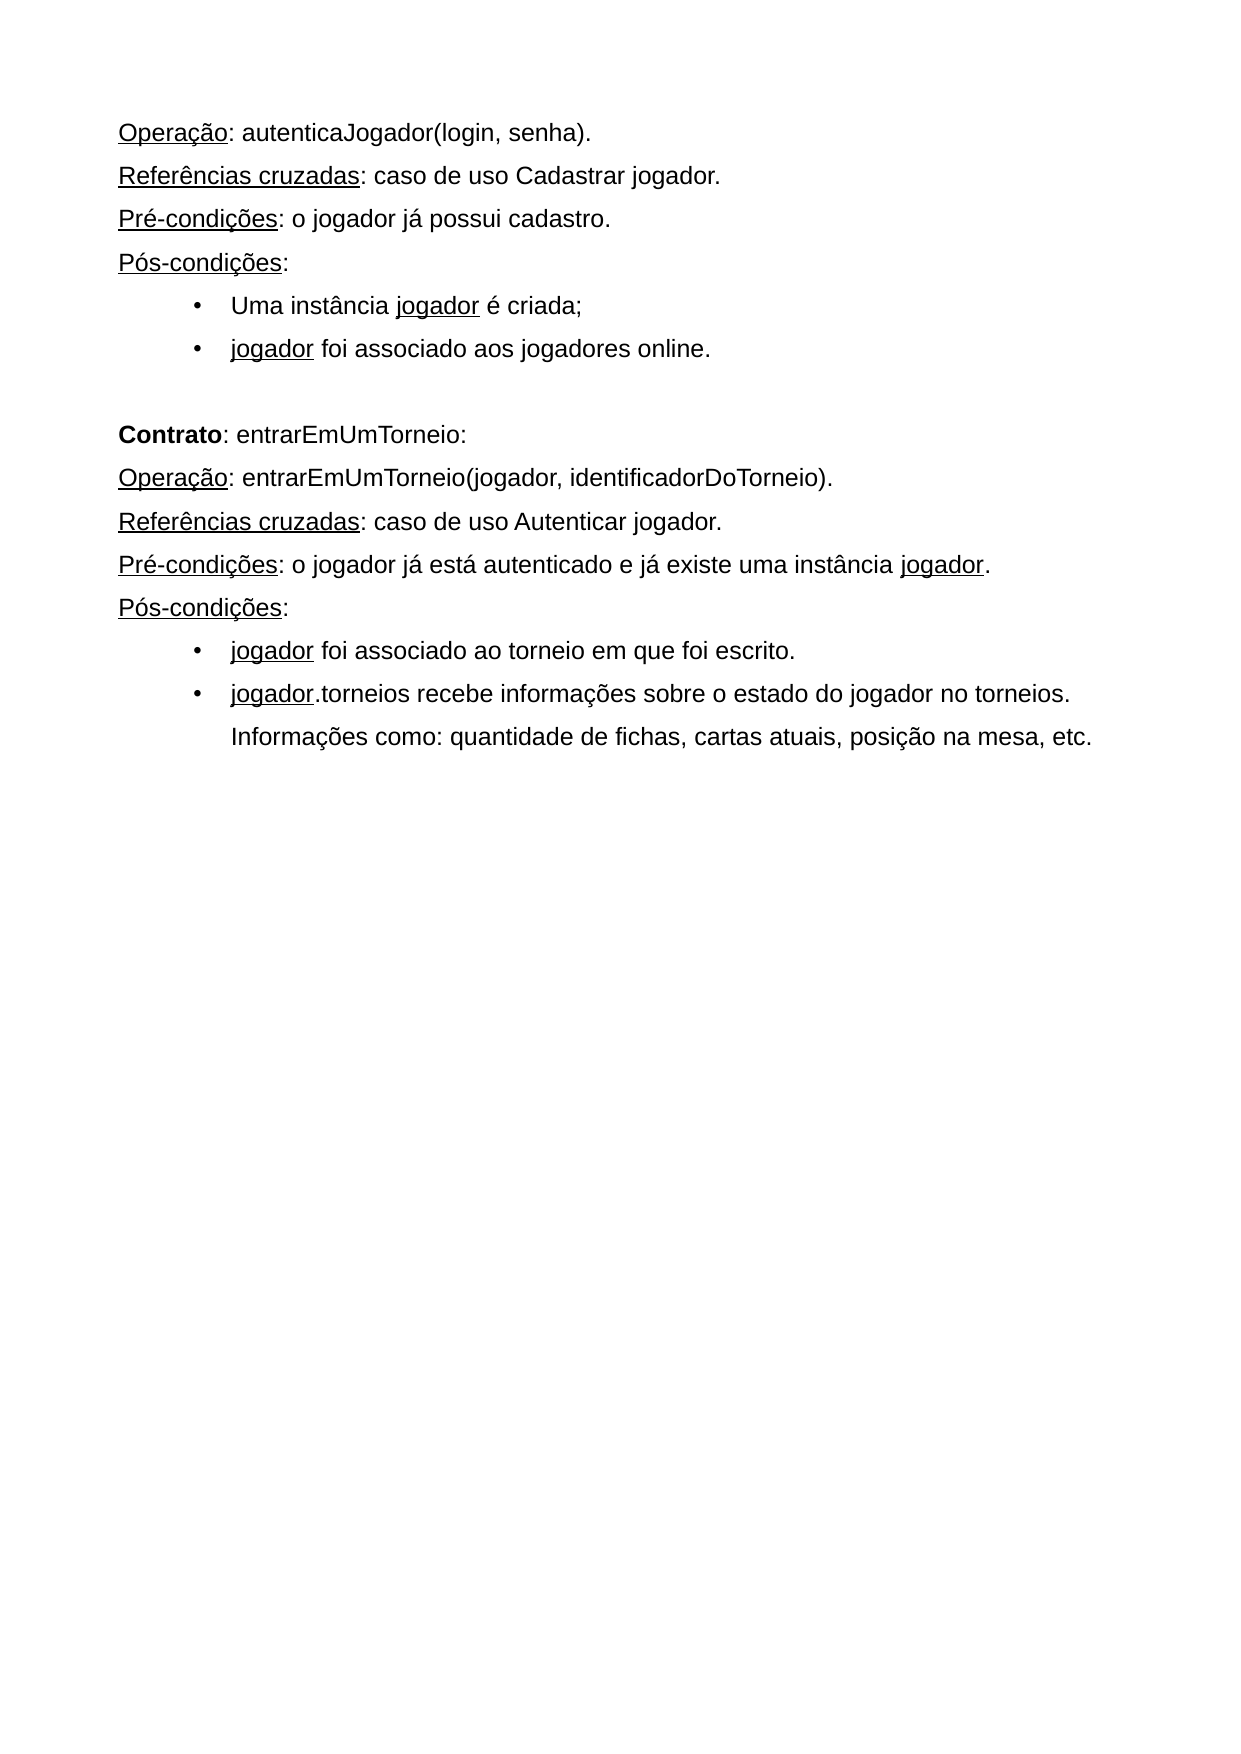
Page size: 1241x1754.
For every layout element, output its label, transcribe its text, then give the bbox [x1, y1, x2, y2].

text Pré-condições: o jogador já está autenticado e já existe uma instância jogador. [118, 549, 1122, 578]
text Pós-condições: [118, 247, 1122, 276]
list jogador.torneios recebe informações sobre o estado do jogador no torneios. Informações como: quantidade de fichas, cartas atuais, posição na mesa, etc. [193, 679, 1122, 751]
text Operação: autenticaJogador(login, senha). [118, 118, 1122, 147]
text Pós-condições: [118, 593, 1122, 621]
list jogador foi associado aos jogadores online. [193, 334, 1122, 363]
text Operação: entrarEmUmTorneio(jogador, identificadorDoTorneio). [118, 463, 1122, 492]
list Uma instância jogador é criada; [193, 291, 1122, 319]
text Referências cruzadas: caso de uso Cadastrar jogador. [118, 161, 1122, 190]
list jogador foi associado ao torneio em que foi escrito. [193, 636, 1122, 665]
text Contrato: entrarEmUmTorneio: [118, 420, 1122, 449]
text Referências cruzadas: caso de uso Autenticar jogador. [118, 506, 1122, 535]
text Pré-condições: o jogador já possui cadastro. [118, 204, 1122, 233]
